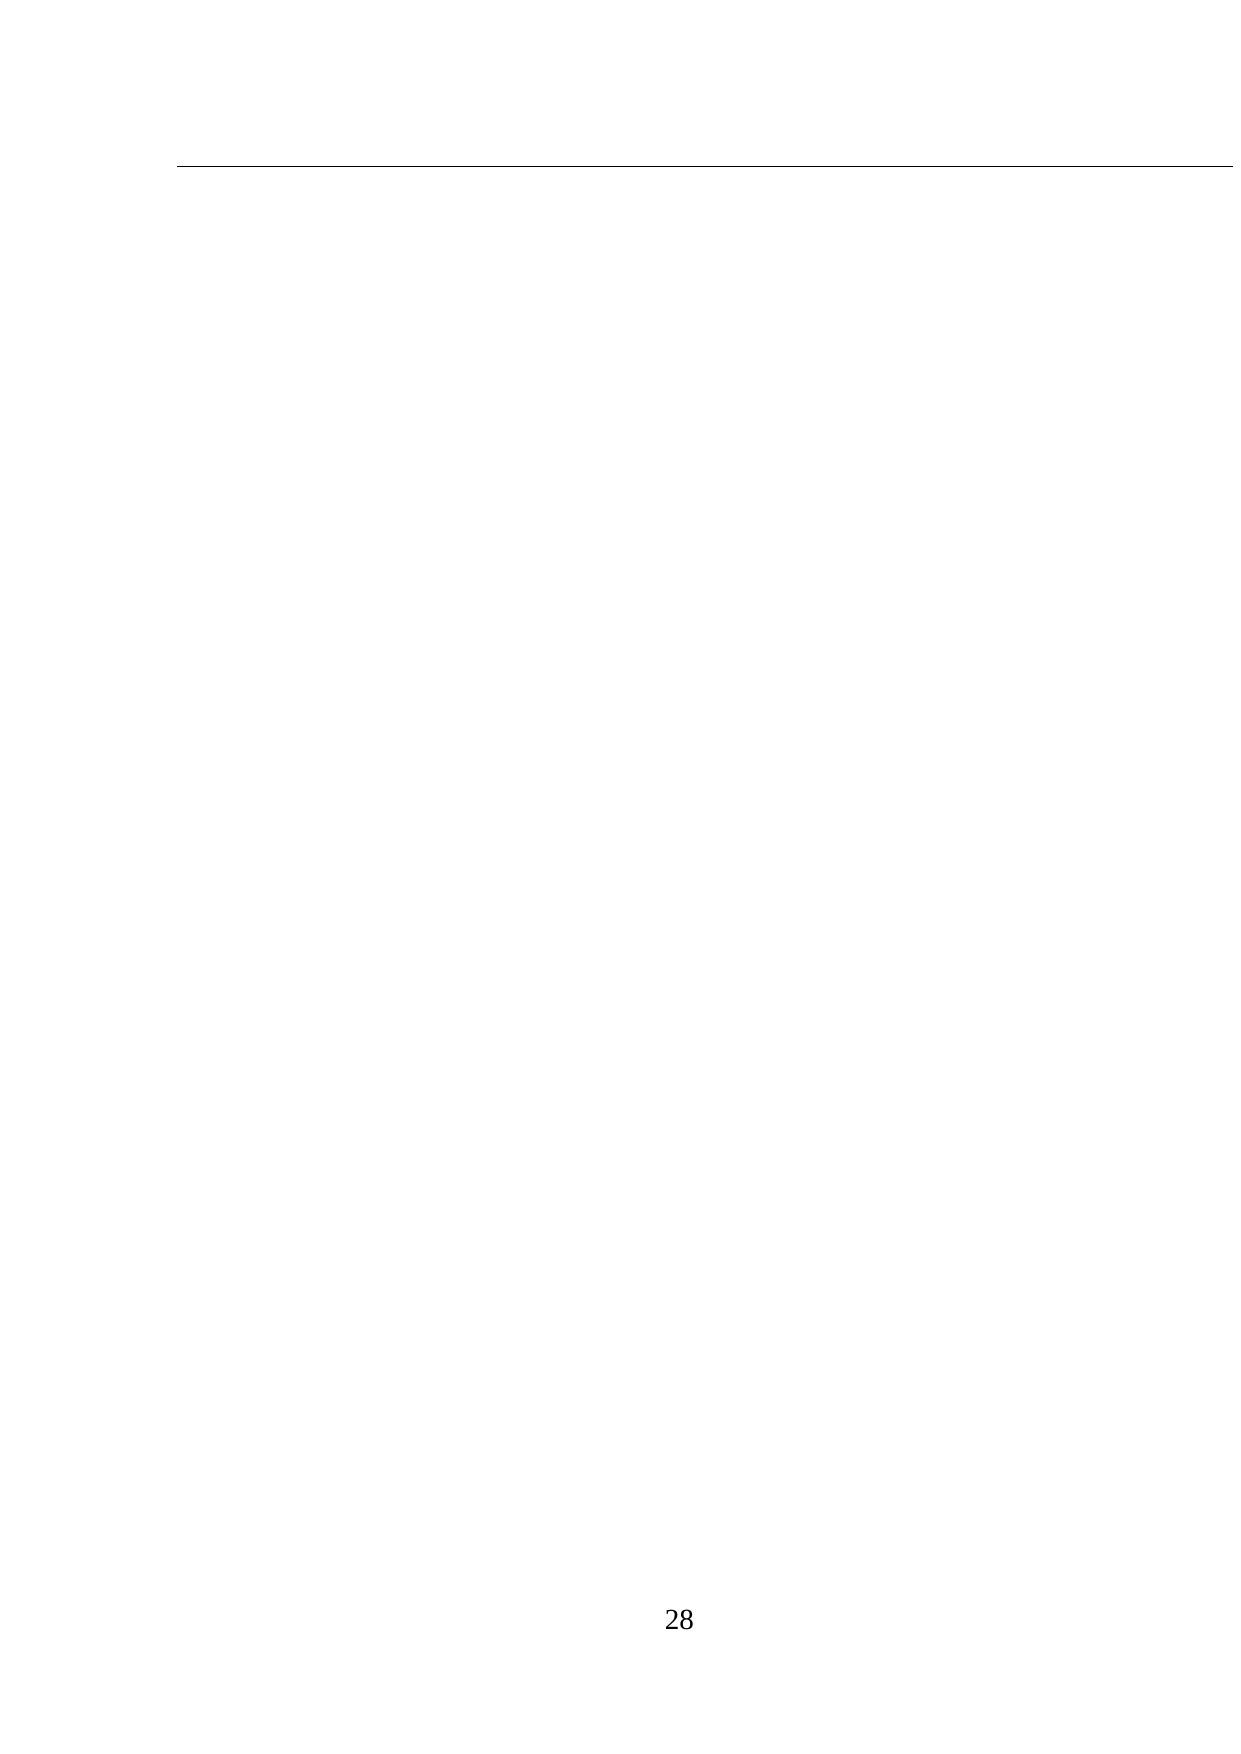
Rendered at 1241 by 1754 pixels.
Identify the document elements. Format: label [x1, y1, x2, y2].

table_header [177, 137, 1233, 166]
